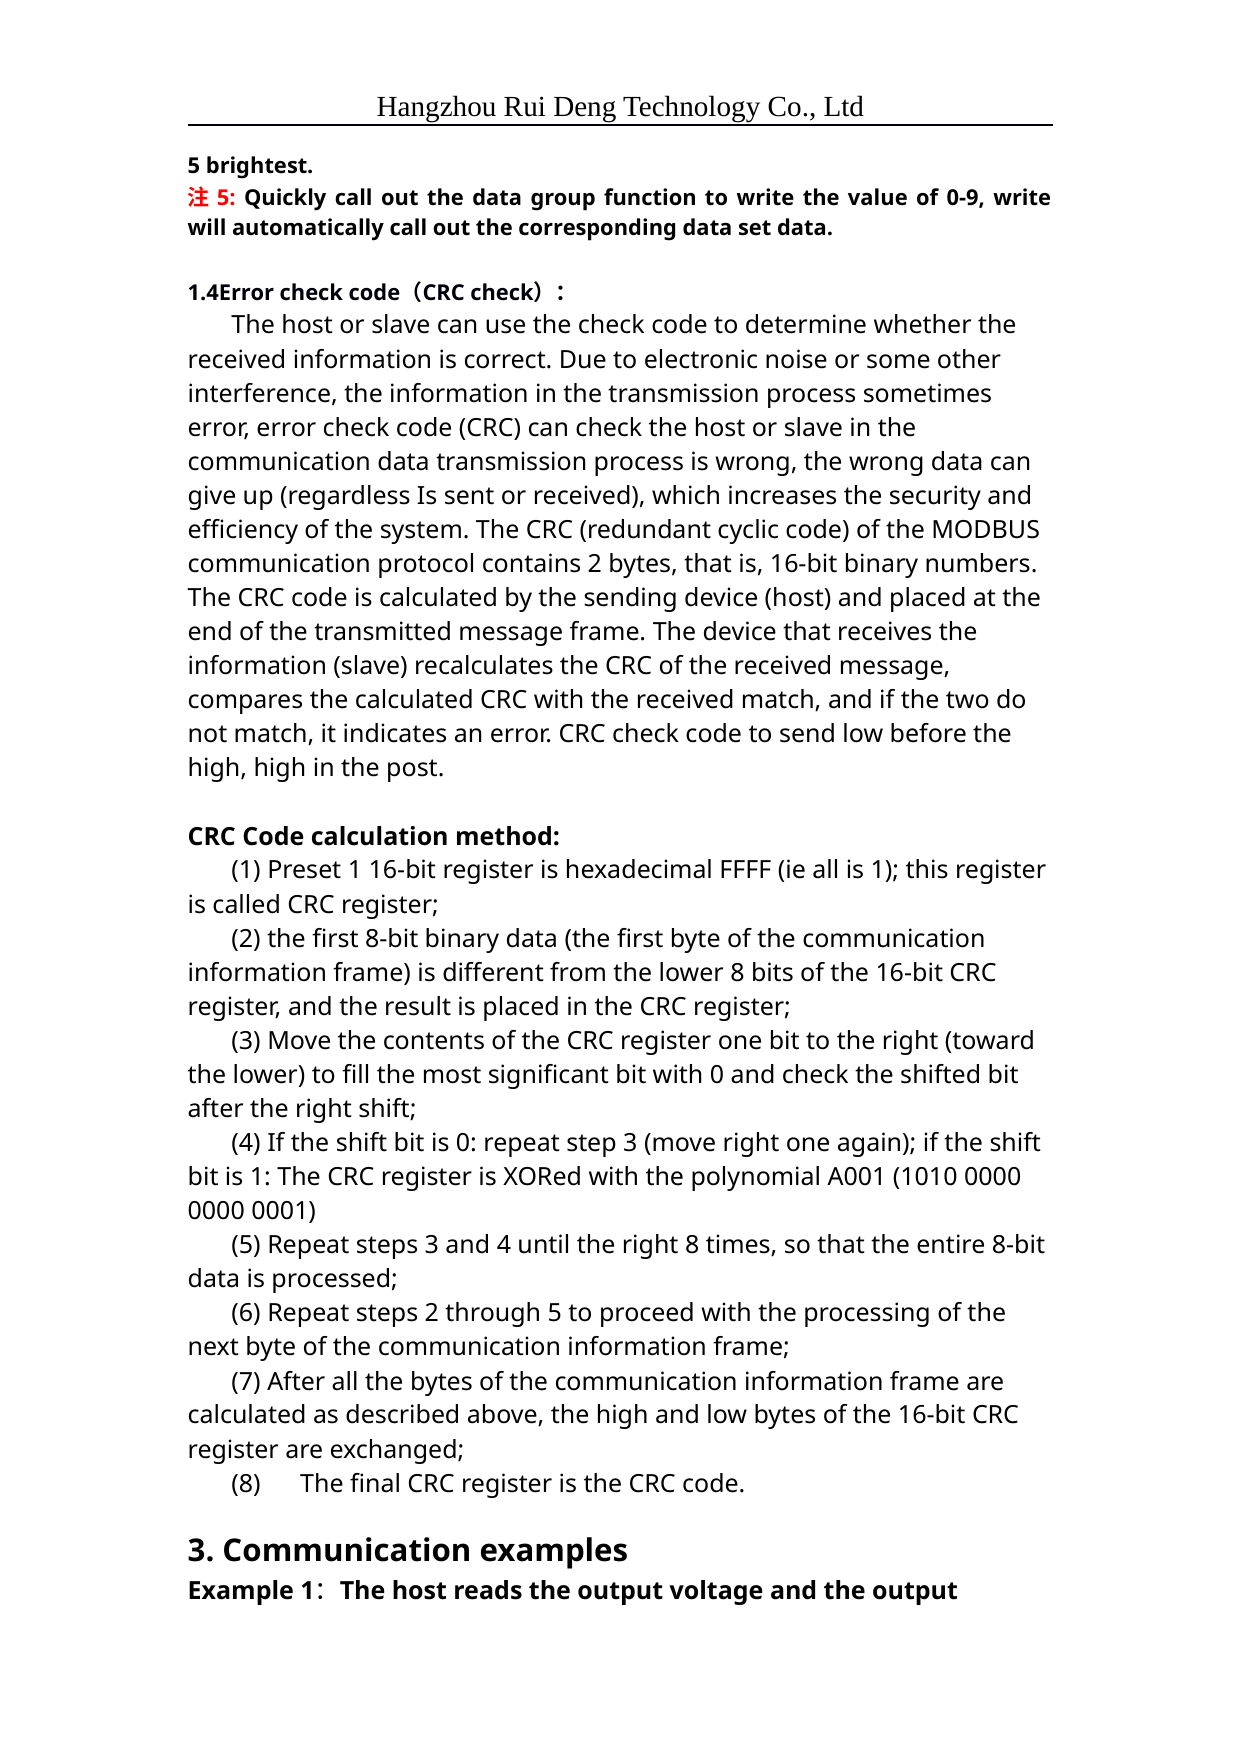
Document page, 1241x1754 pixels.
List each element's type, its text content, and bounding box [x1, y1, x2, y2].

list The final CRC register is the CRC code. [187, 1465, 1053, 1499]
text (5) Repeat steps 3 and 4 until the right 8 times, so that the entire 8-bit data is processed; [187, 1227, 1053, 1295]
text (7) After all the bytes of the communication information frame are calculated as described above, the high and low bytes of the 16-bit CRC register are exchanged; [187, 1363, 1053, 1465]
text (2) the first 8-bit binary data (the first byte of the communication information frame) is different from the lower 8 bits of the 16-bit CRC register, and the result is placed in the CRC register; [187, 920, 1053, 1022]
text (3) Move the contents of the CRC register one bit to the right (toward the lower) to fill the most significant bit with 0 and check the shifted bit after the right shift; [187, 1022, 1053, 1125]
text (4) If the shift bit is 0: repeat step 3 (move right one again); if the shift bit is 1: The CRC register is XORed with the polynomial A001 (1010 0000 0000 0001) [187, 1125, 1053, 1227]
text 注5: Quickly call out the data group function to write the value of 0-9, write will automatically call out the corresponding data set data. [187, 180, 1053, 241]
text 1.4Error check code（CRC check）： [187, 275, 946, 307]
text Example 1：The host reads the output voltage and the output [187, 1570, 1053, 1607]
text (6) Repeat steps 2 through 5 to proceed with the processing of the next byte of the communication information frame; [187, 1295, 1053, 1363]
text CRC Code calculation method: [187, 818, 1053, 852]
text 3. Communication examples [187, 1528, 946, 1570]
text 5 brightest. [187, 150, 1053, 180]
text The host or slave can use the check code to determine whether the received information is correct. Due to electronic noise or some other interference, the information in the transmission process sometimes error, error check code (CRC) can check the host or slave in the communication data transmission process is wrong, the wrong data can give up (regardless Is sent or received), which increases the security and efficiency of the system. The CRC (redundant cyclic code) of the MODBUS communication protocol contains 2 bytes, that is, 16-bit binary numbers. The CRC code is calculated by the sending device (host) and placed at the end of the transmitted message frame. The device that receives the information (slave) recalculates the CRC of the received message, compares the calculated CRC with the received match, and if the two do not match, it indicates an error. CRC check code to send low before the high, high in the post. [187, 307, 1053, 784]
text (1) Preset 1 16-bit register is hexadecimal FFFF (ie all is 1); this register is called CRC register; [187, 852, 1053, 920]
